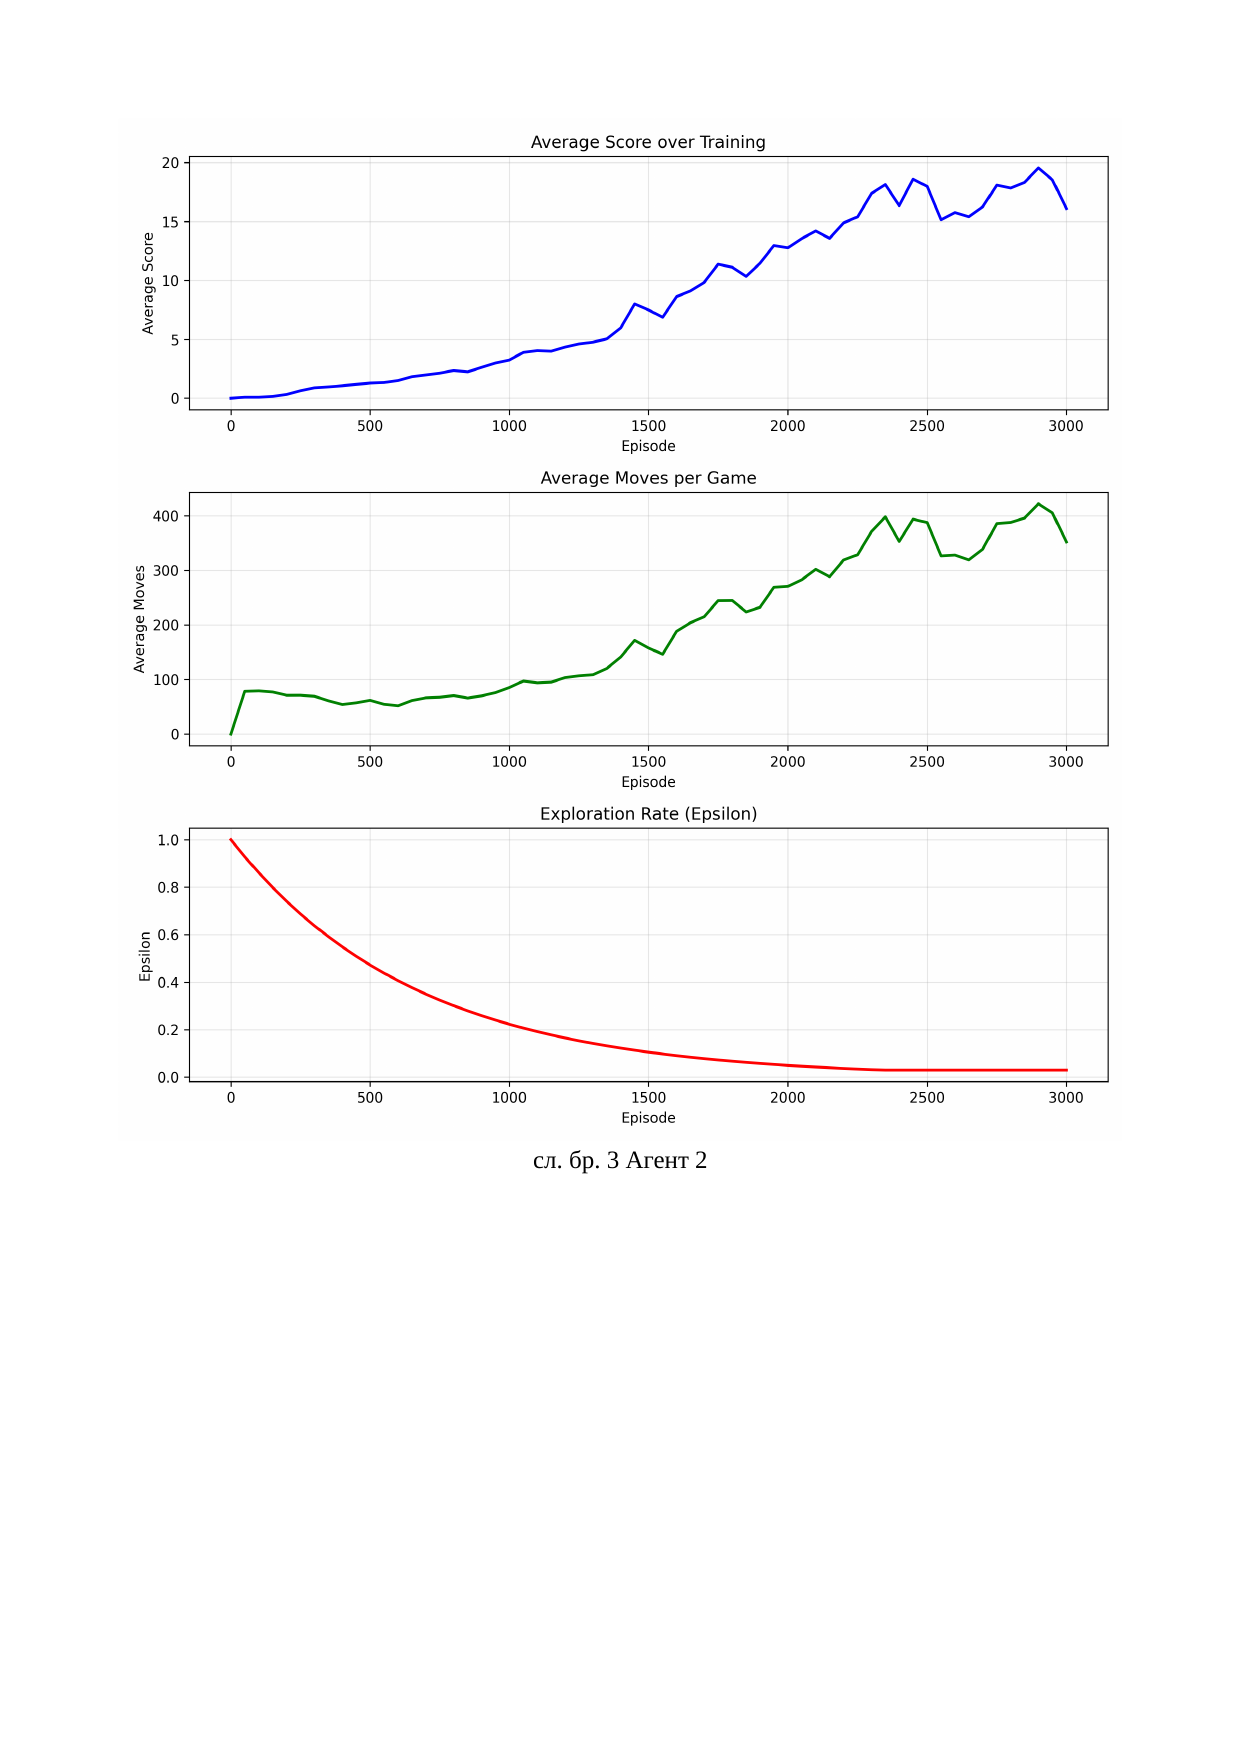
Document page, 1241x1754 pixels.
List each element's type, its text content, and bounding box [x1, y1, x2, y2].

text сл. бр. 3 Агент 2 [118, 1141, 1122, 1173]
picture [118, 118, 1123, 1141]
